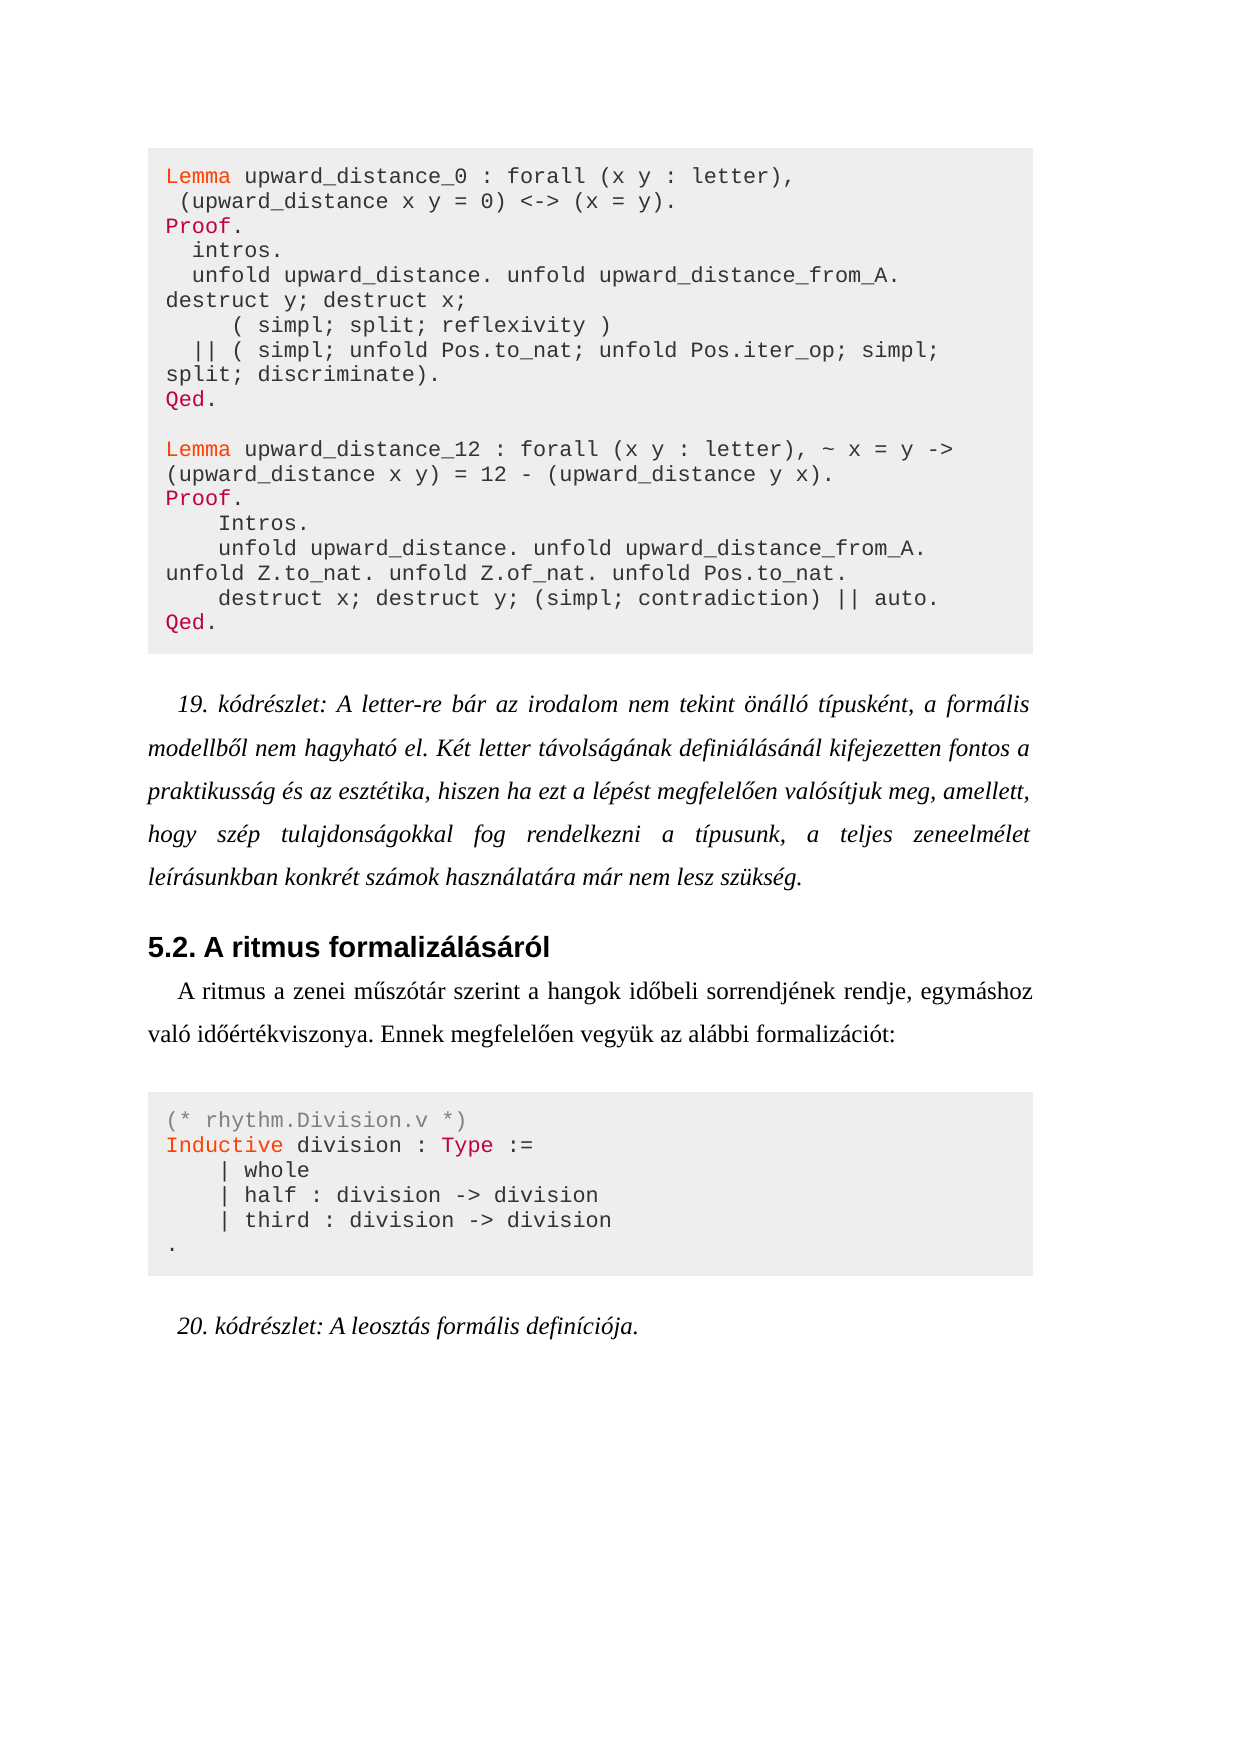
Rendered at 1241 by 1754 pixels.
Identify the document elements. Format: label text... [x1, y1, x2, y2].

subtitle 5.2. A ritmus formalizálásáról [148, 930, 1033, 964]
text Lemma upward_distance_0 : forall (x y : letter), (upward_distance x y = 0) <-> (x = y). Proof. intros. unfold upward_distance. unfold upward_distance_from_A. destruct y; destruct x; ( simpl; split; reflexivity ) || ( simpl; unfold Pos.to_nat; unfold Pos.iter_op; simpl; split; discriminate). Qed. Lemma upward_distance_12 : forall (x y : letter), ~ x = y -> (upward_distance x y) = 12 - (upward_distance y x). Proof. Intros. unfold upward_distance. unfold upward_distance_from_A. unfold Z.to_nat. unfold Z.of_nat. unfold Pos.to_nat. destruct x; destruct y; (simpl; contradiction) || auto. Qed. [148, 148, 1033, 654]
text 19. kódrészlet: A letter-re bár az irodalom nem tekint önálló típusként, a formális modellből nem hagyható el. Két letter távolságának definiálásánál kifejezetten fontos a praktikusság és az esztétika, hiszen ha ezt a lépést megfelelően valósítjuk meg, amellett, hogy szép tulajdonságokkal fog rendelkezni a típusunk, a teljes zeneelmélet leírásunkban konkrét számok használatára már nem lesz szükség. [148, 689, 1033, 891]
text 20. kódrészlet: A leosztás formális definíciója. [148, 1311, 1033, 1340]
text (* rhythm.Division.v *) Inductive division : Type := | whole | half : division -> division | third : division -> division . [148, 1092, 1033, 1276]
text A ritmus a zenei műszótár szerint a hangok időbeli sorrendjének rendje, egymáshoz való időértékviszonya. Ennek megfelelően vegyük az alábbi formalizációt: [148, 976, 1033, 1048]
